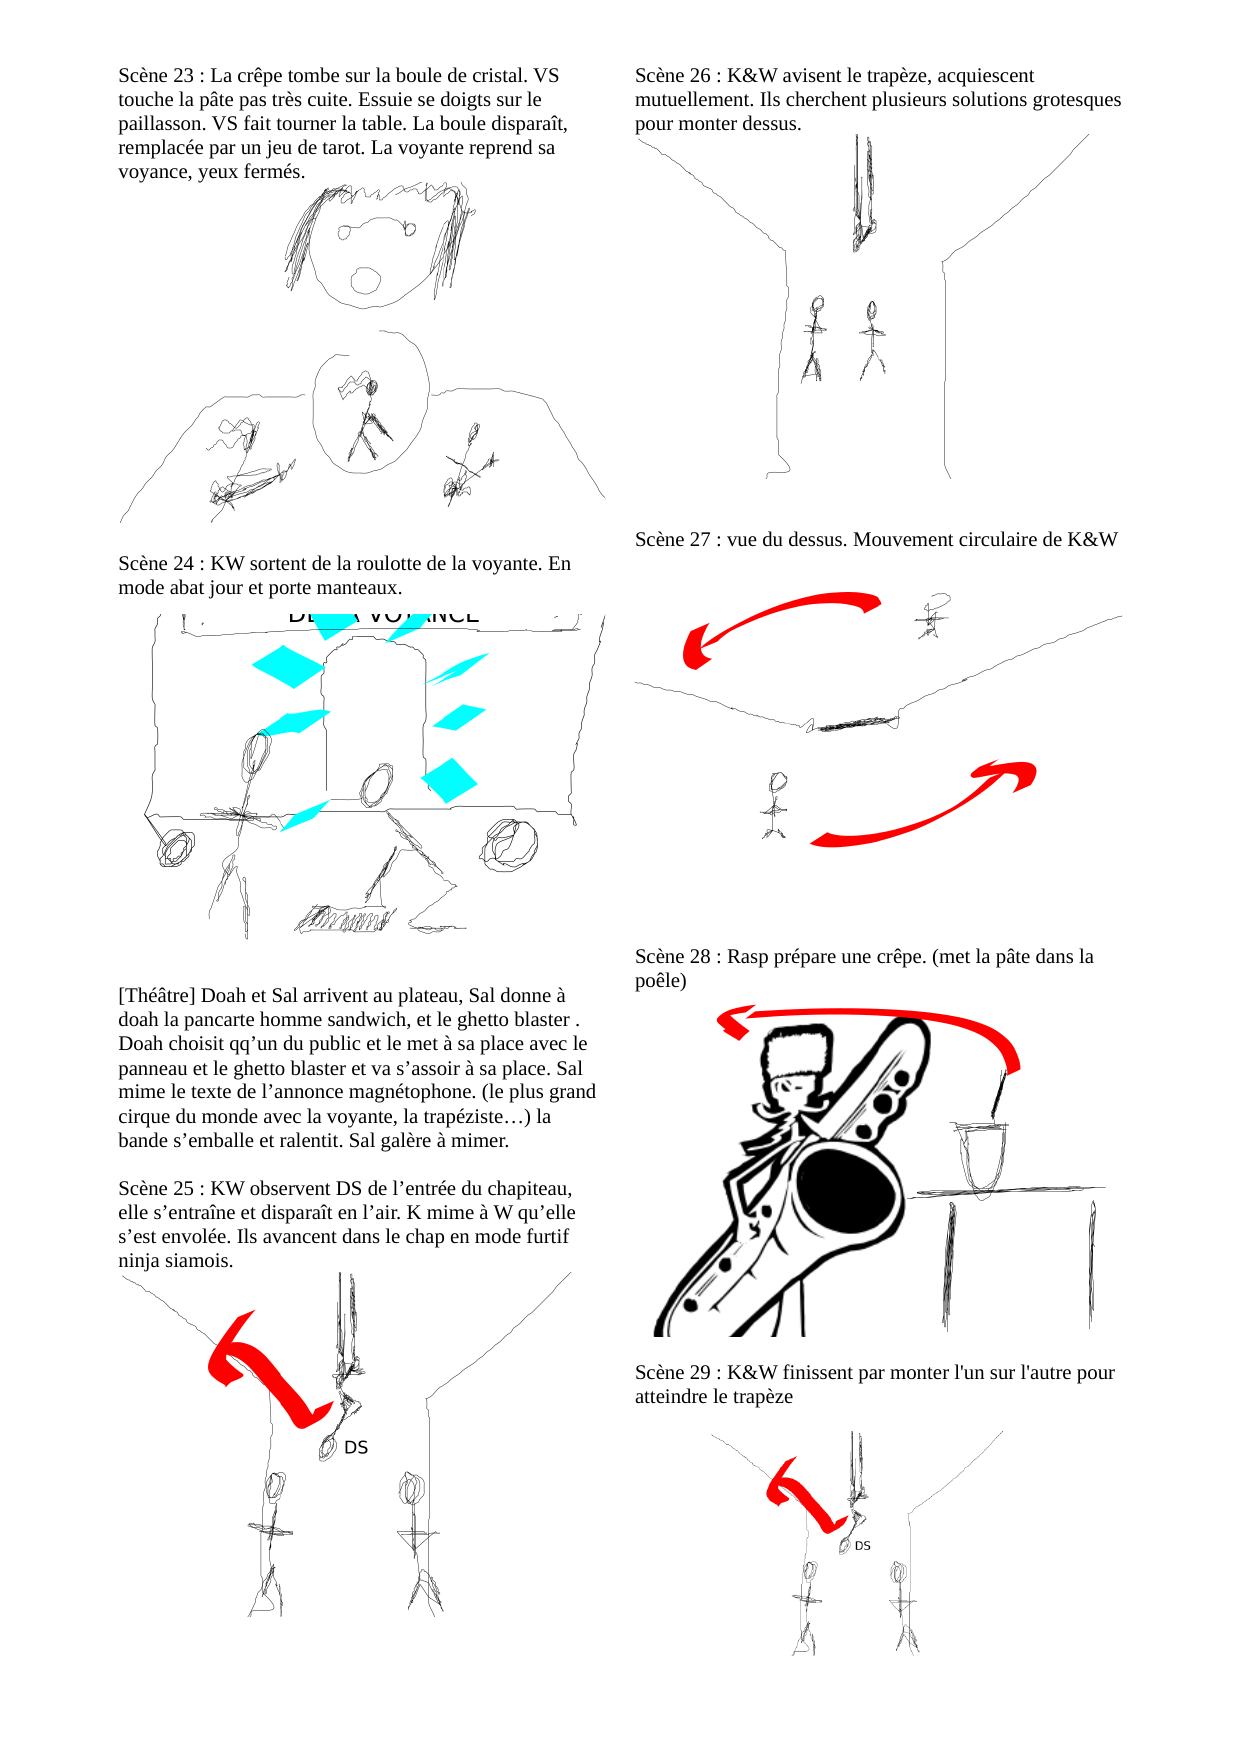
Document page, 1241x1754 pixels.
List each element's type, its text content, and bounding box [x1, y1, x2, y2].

text [Théâtre] Doah et Sal arrivent au plateau, Sal donne à doah la pancarte homme sandwich, et le ghetto blaster . Doah choisit qq’un du public et le met à sa place avec le panneau et le ghetto blaster et va s’assoir à sa place. Sal mime le texte de l’annonce magnétophone. (le plus grand cirque du monde avec la voyante, la trapéziste…) la bande s’emballe et ralentit. Sal galère à mimer. [118, 983, 605, 1152]
text Scène 27 : vue du dessus. Mouvement circulaire de K&W [635, 527, 1122, 551]
picture [634, 551, 1123, 896]
text Scène 25 : KW observent DS de l’entrée du chapiteau, elle s’entraîne et disparaît en l’air. K mime à W qu’elle s’est envolée. Ils avancent dans le chap en mode furtif ninja siamois. [118, 1176, 605, 1272]
text Scène 23 : La crêpe tombe sur la boule de cristal. VS touche la pâte pas très cuite. Essuie se doigts sur le paillasson. VS fait tourner la table. La boule disparaît, remplacée par un jeu de tarot. La voyante reprend sa voyance, yeux fermés. [118, 62, 605, 182]
text Scène 28 : Rasp prépare une crêpe. (met la pâte dans la poêle) [635, 944, 1122, 991]
text [118, 960, 605, 983]
picture [634, 134, 1123, 479]
picture [708, 1431, 1025, 1656]
picture [118, 1272, 606, 1617]
text Scène 24 : KW sortent de la roulotte de la voyante. En mode abat jour et porte manteaux. [118, 551, 605, 614]
picture [118, 182, 606, 528]
picture [634, 991, 1123, 1337]
picture [118, 614, 606, 960]
text Scène 29 : K&W finissent par monter l'un sur l'autre pour atteindre le trapèze [635, 1360, 1122, 1408]
text Scène 26 : K&W avisent le trapèze, acquiescent mutuellement. Ils cherchent plusieurs solutions grotesques pour monter dessus. [635, 62, 1122, 134]
